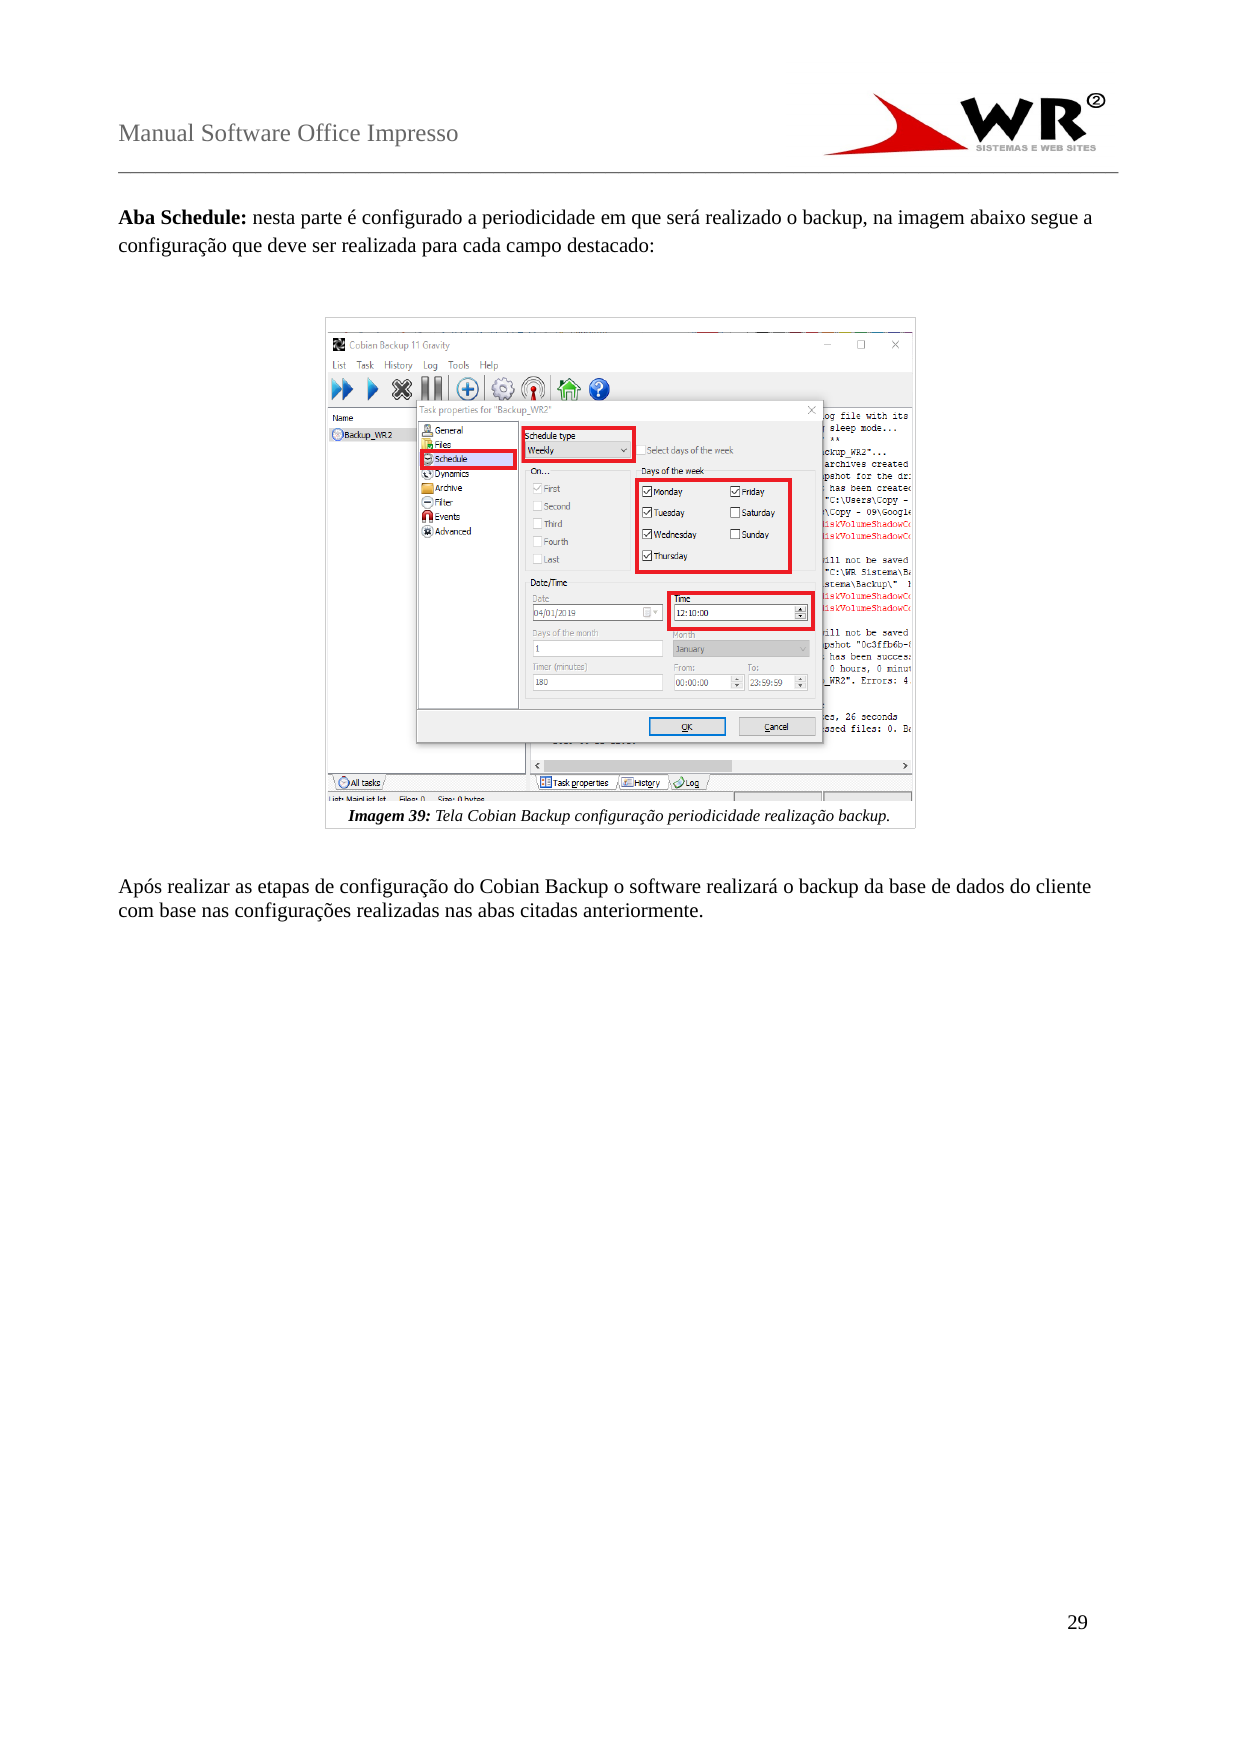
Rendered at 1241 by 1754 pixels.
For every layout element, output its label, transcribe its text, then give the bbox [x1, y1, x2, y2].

text Imagem 39: Tela Cobian Backup configuração periodicidade realização backup. [328, 801, 912, 825]
picture [786, 52, 1116, 167]
text Após realizar as etapas de configuração do Cobian Backup o software realizará o backup da base de dados do cliente com base nas configurações realizadas nas abas citadas anteriormente. [118, 874, 1122, 922]
text Aba Schedule: nesta parte é configurado a periodicidade em que será realizado o backup, na imagem abaixo segue a configuração que deve ser realizada para cada campo destacado: [118, 205, 1122, 257]
picture [327, 332, 913, 801]
